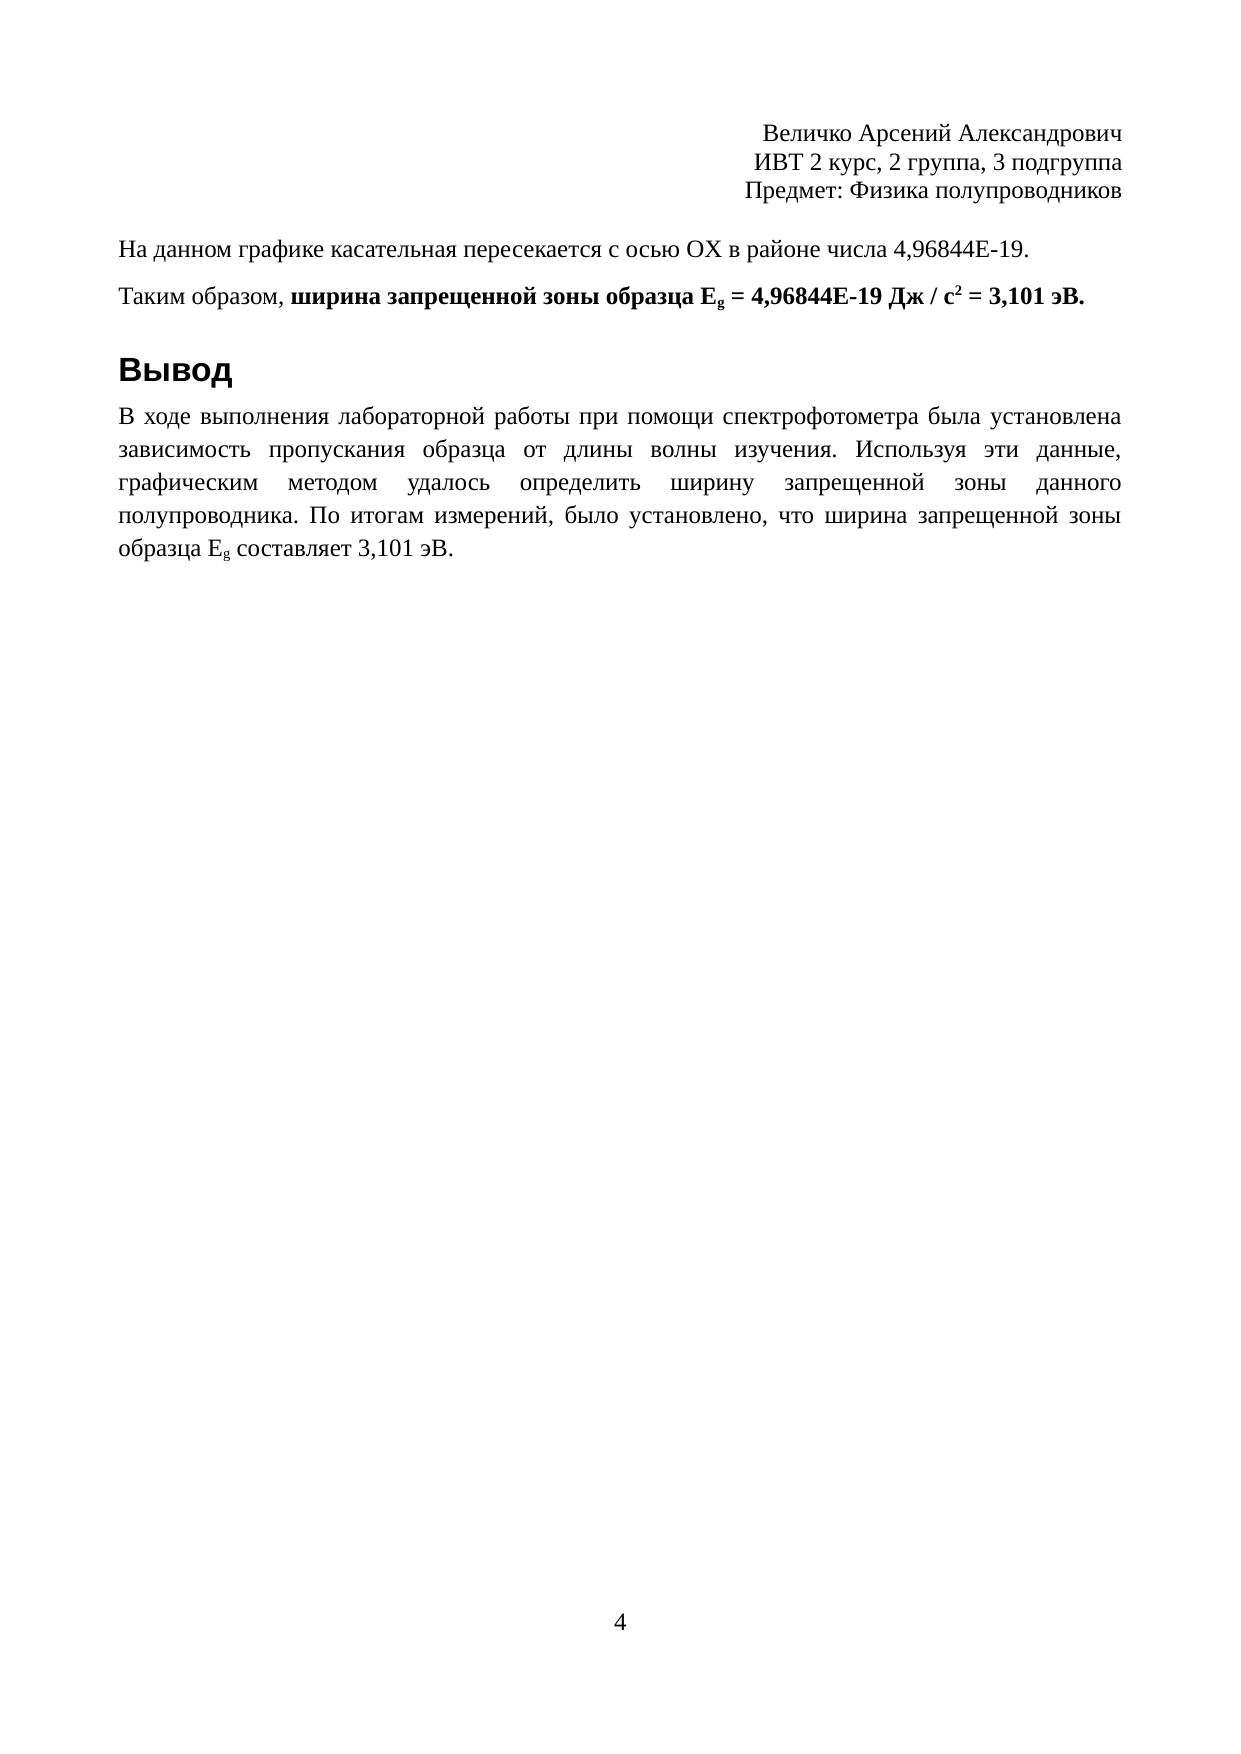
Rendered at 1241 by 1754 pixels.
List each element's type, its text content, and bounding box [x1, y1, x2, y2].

subtitle Вывод [118, 350, 1122, 388]
text На данном графике касательная пересекается с осью OX в районе числа 4,96844E-19. [118, 234, 1122, 263]
text Таким образом, ширина запрещенной зоны образца Eg = 4,96844E-19 Дж / с2 = 3,101 эВ. [118, 281, 1122, 310]
text В ходе выполнения лабораторной работы при помощи спектрофотометра была установлена зависимость пропускания образца от длины волны изучения. Используя эти данные, графическим методом удалось определить ширину запрещенной зоны данного полупроводника. По итогам измерений, было установлено, что ширина запрещенной зоны образца Eg составляет 3,101 эВ. [118, 401, 1122, 562]
